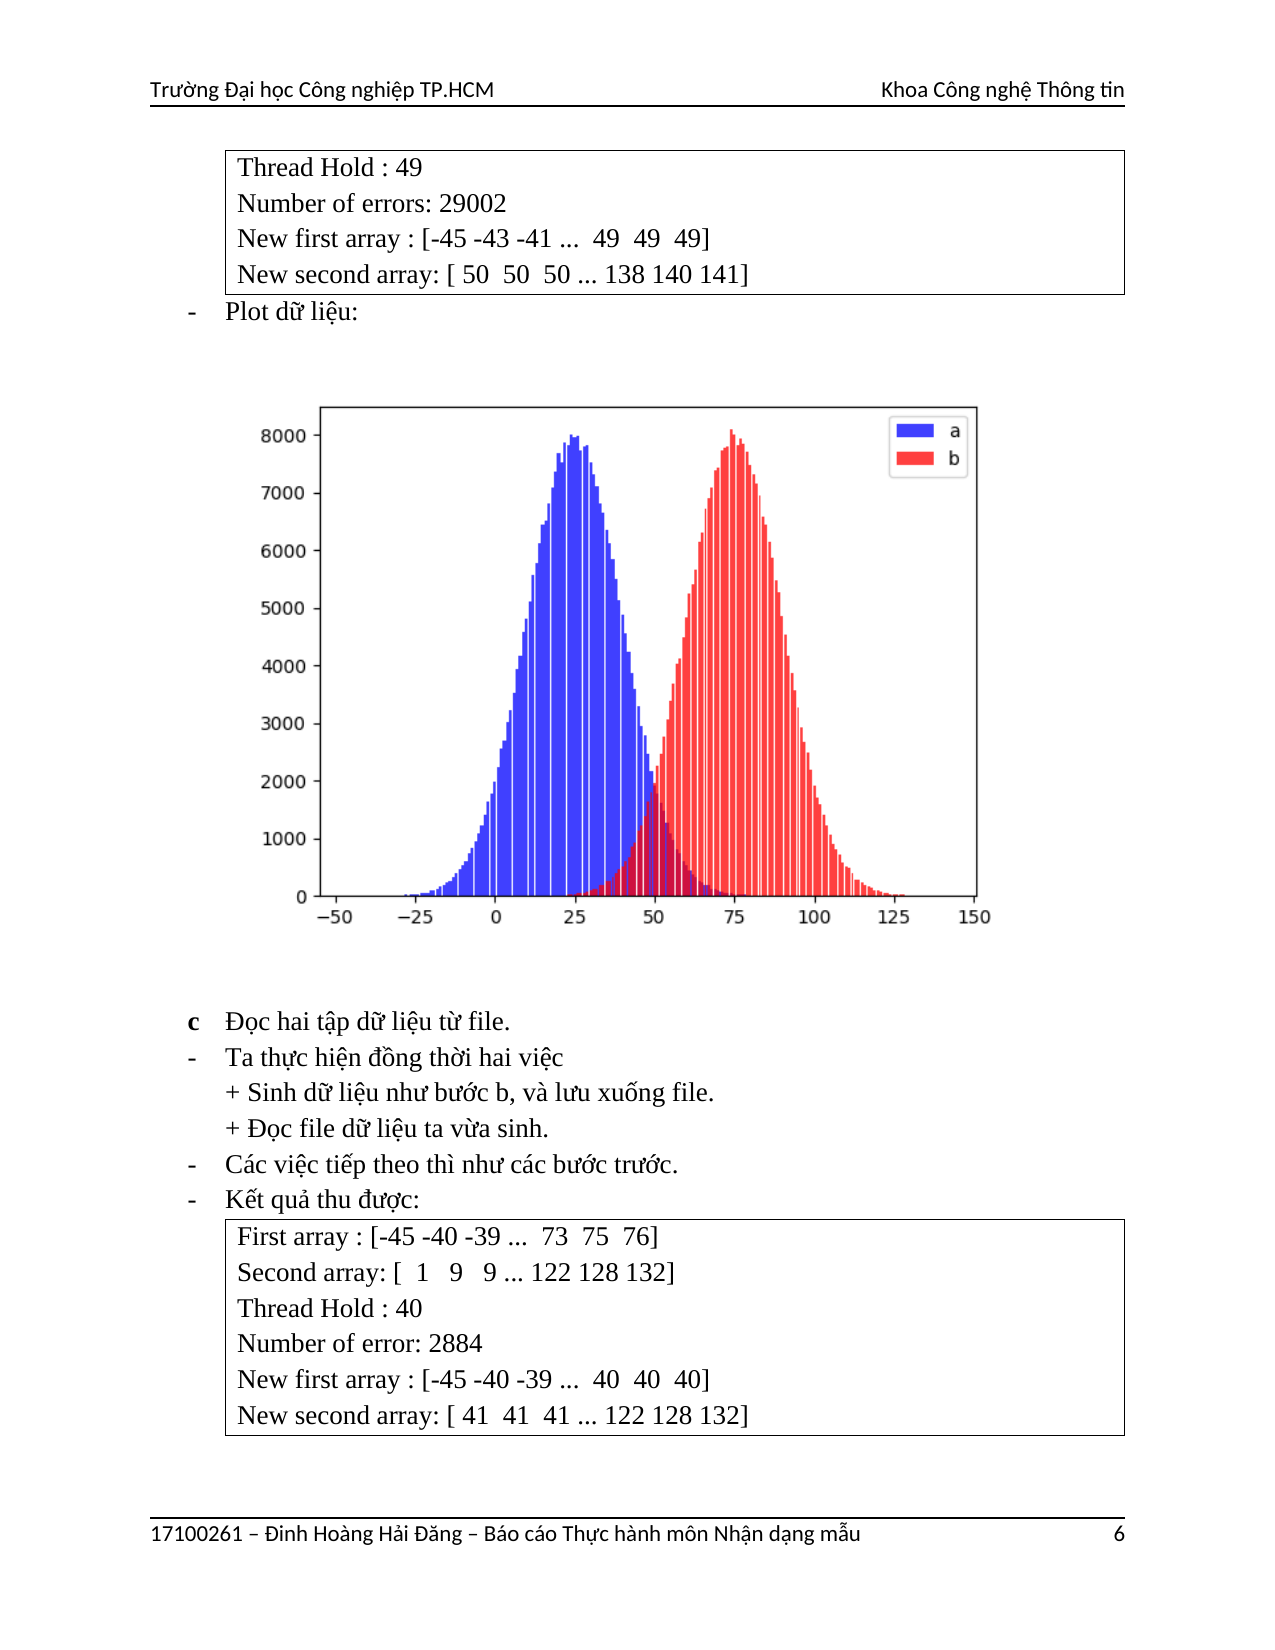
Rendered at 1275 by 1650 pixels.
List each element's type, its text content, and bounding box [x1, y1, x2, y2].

list Các việc tiếp theo thì như các bước trước. [187, 1148, 1125, 1179]
picture [214, 330, 1061, 966]
list Kết quả thu được: [187, 1184, 1125, 1215]
list + Sinh dữ liệu như bước b, và lưu xuống file. [225, 1076, 1125, 1108]
table_header First array : [-45 -40 -39 ... 73 75 76] Second array: [ 1 9 9 ... 122 128 132] Thread Hold : 40 Number of error: 2884 New first array : [-45 -40 -39 ... 40 40 40] New second array: [ 41 41 41 ... 122 128 132] [226, 1220, 1124, 1435]
list Đọc hai tập dữ liệu từ file. [187, 1005, 1125, 1036]
list + Đọc file dữ liệu ta vừa sinh. [225, 1112, 1125, 1143]
list Ta thực hiện đồng thời hai việc [187, 1041, 1125, 1072]
table_header Thread Hold : 49 Number of errors: 29002 New first array : [-45 -43 -41 ... 49 49 49] New second array: [ 50 50 50 ... 138 140 141] [226, 151, 1124, 294]
list Plot dữ liệu: [187, 295, 1125, 326]
